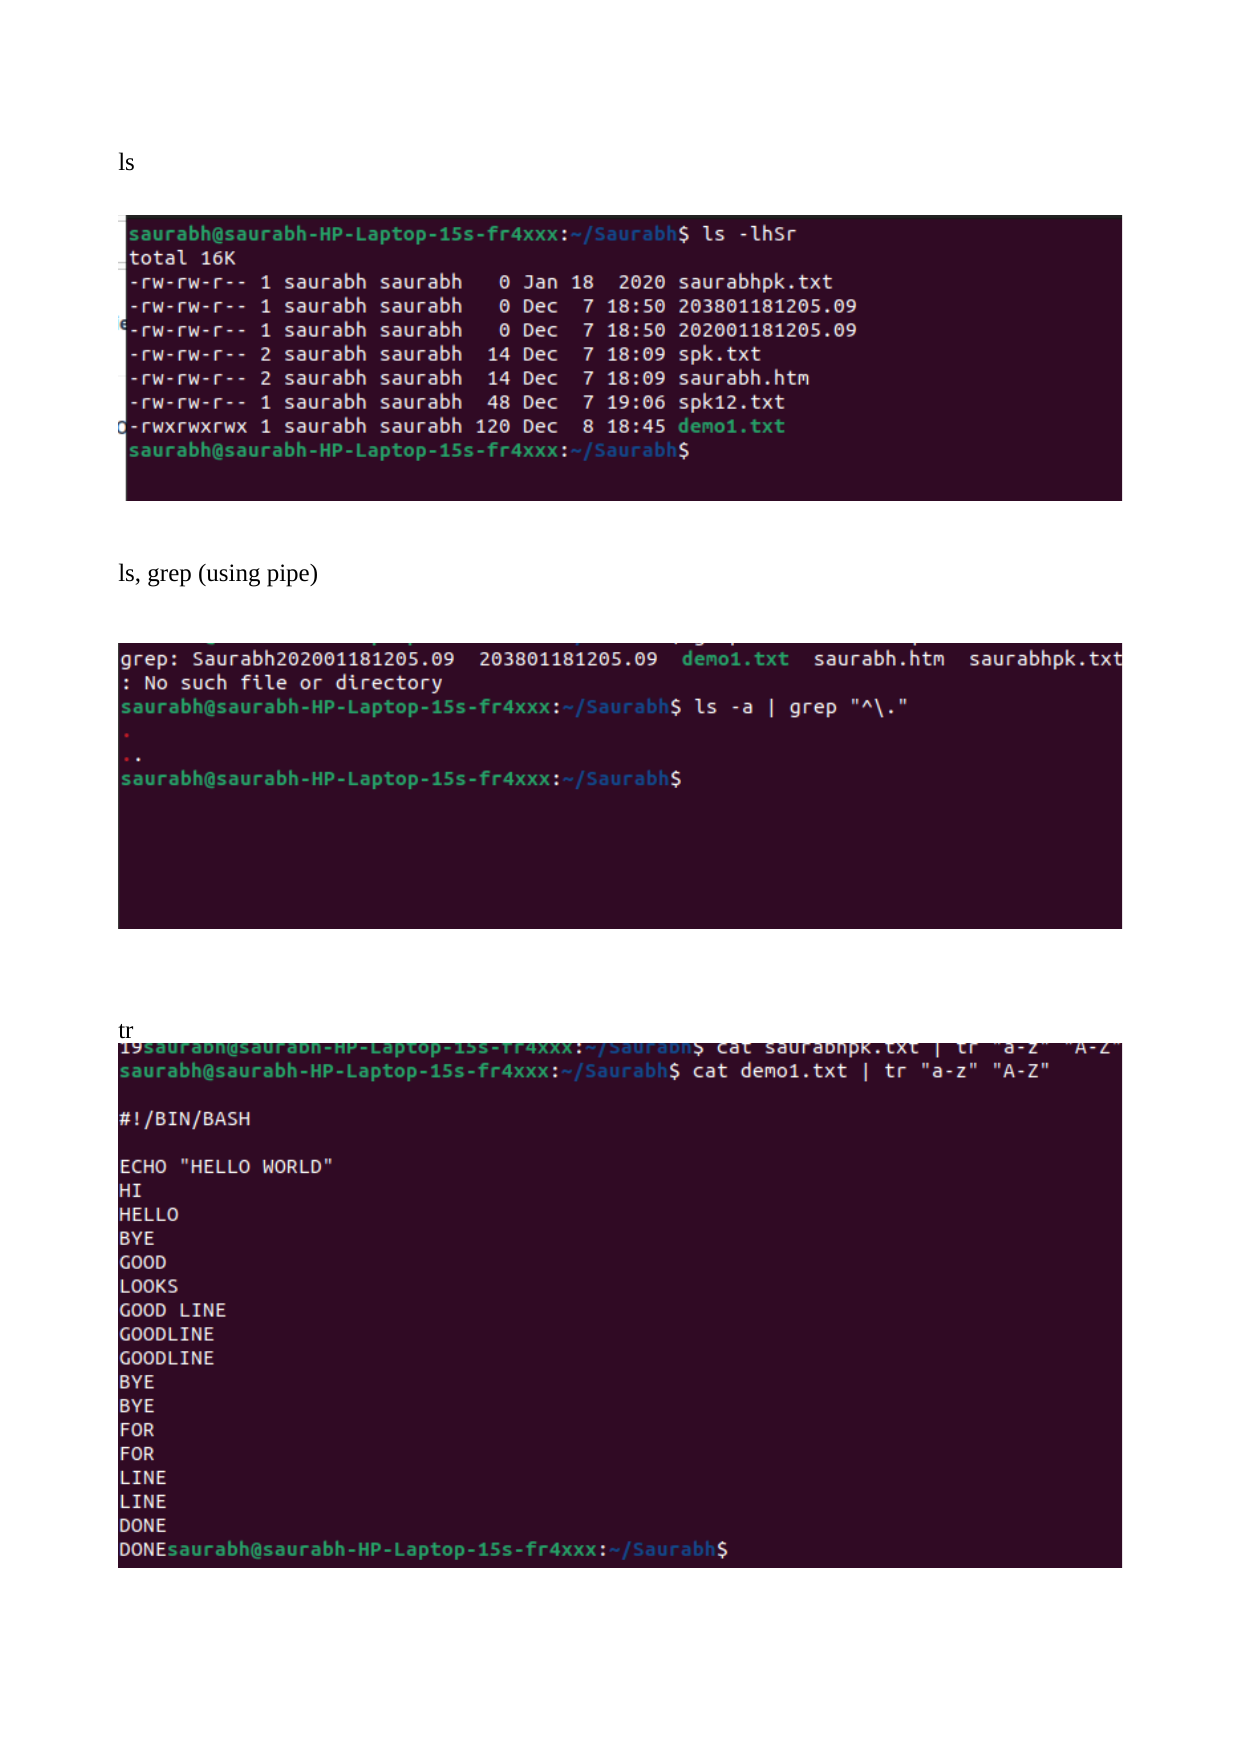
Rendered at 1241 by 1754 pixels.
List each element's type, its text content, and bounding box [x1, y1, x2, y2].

text tr [118, 1015, 1122, 1043]
picture [118, 643, 1123, 929]
text ls [118, 147, 1122, 176]
picture [118, 1043, 1123, 1568]
text ls, grep (using pipe) [118, 558, 1122, 586]
picture [118, 215, 1123, 501]
